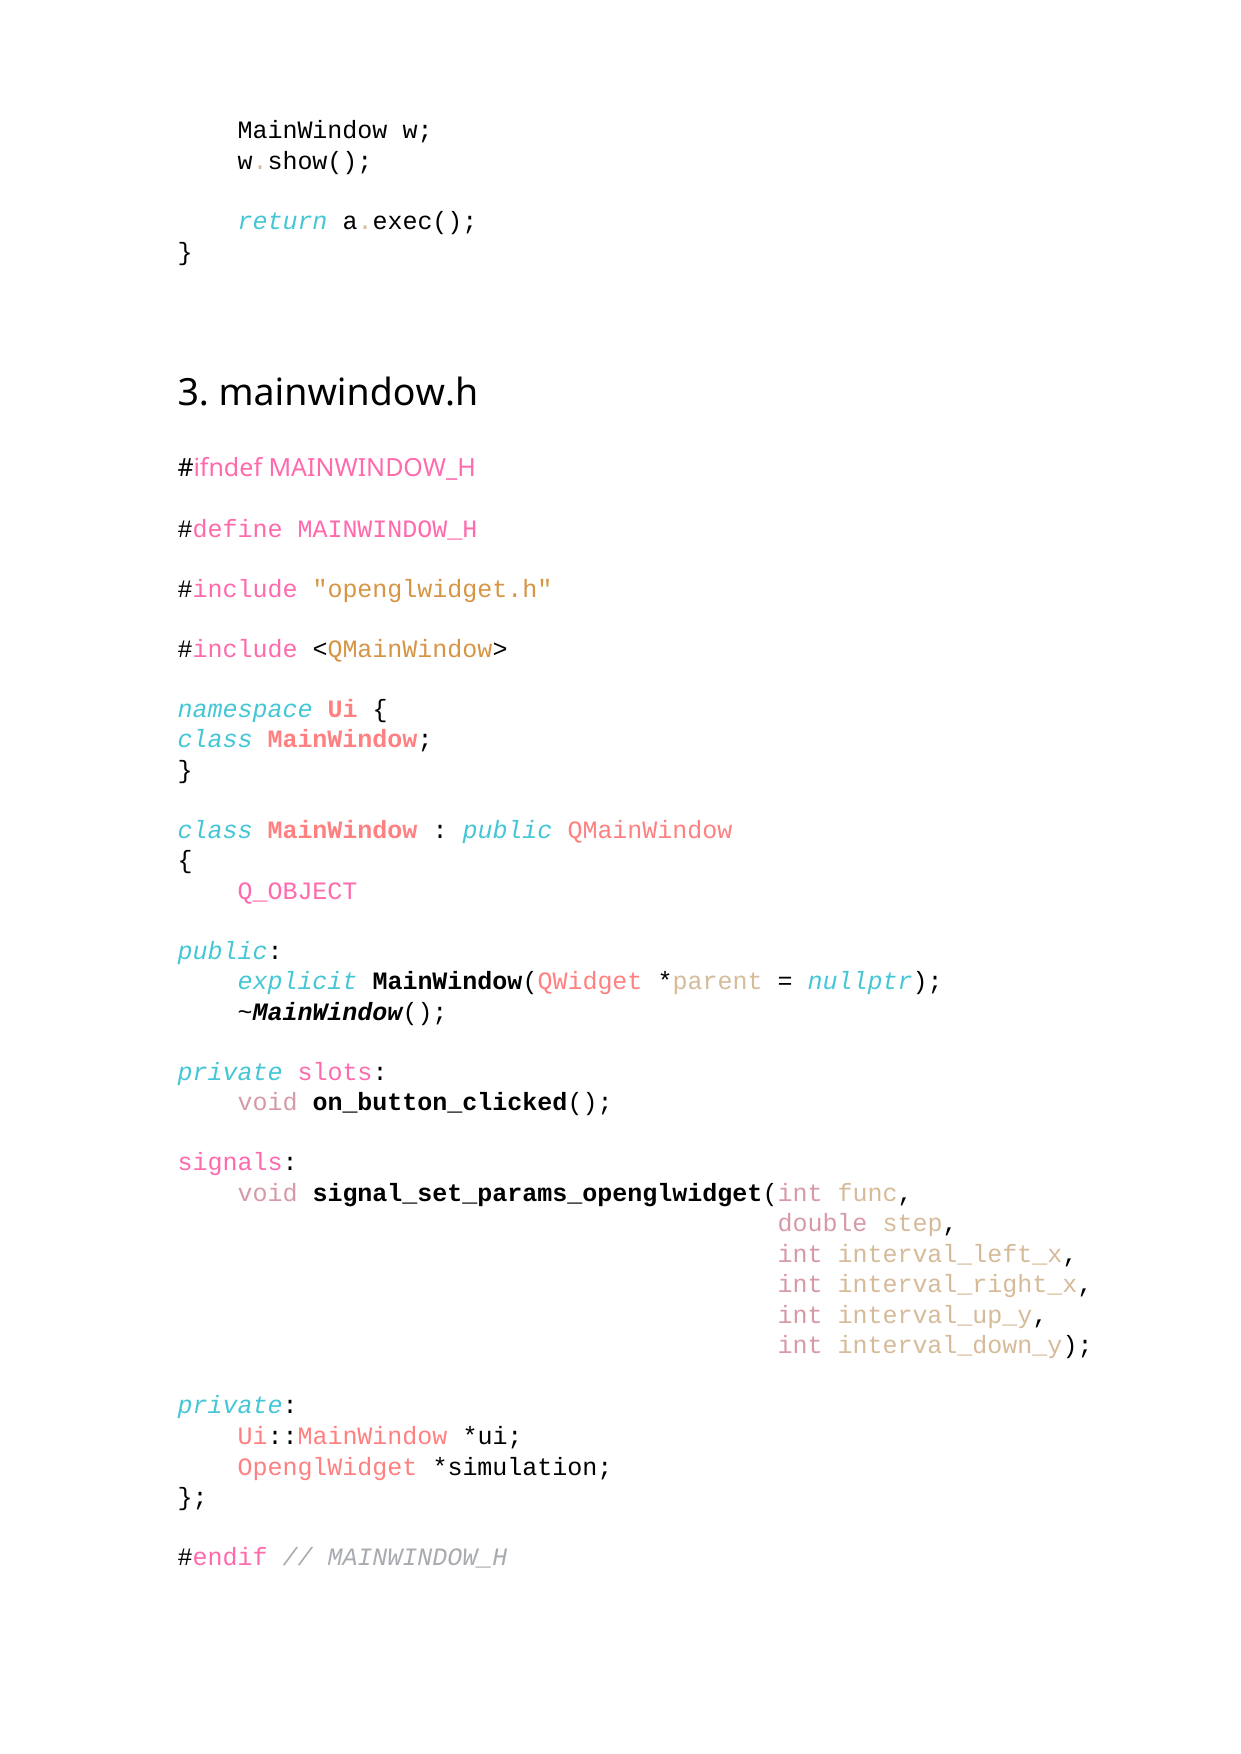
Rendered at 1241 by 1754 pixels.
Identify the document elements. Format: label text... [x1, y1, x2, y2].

text MainWindow w; [177, 118, 1152, 146]
text double step, [177, 1211, 1152, 1239]
text Ui::MainWindow *ui; [177, 1423, 1152, 1452]
text ~MainWindow(); [177, 999, 1152, 1028]
text #include "openglwidget.h" [177, 576, 1152, 604]
text public: [177, 938, 1152, 967]
text class MainWindow : public QMainWindow [177, 817, 1152, 846]
text signals: [177, 1150, 1152, 1178]
text class MainWindow; [177, 727, 1152, 755]
text void signal_set_params_openglwidget(int func, [177, 1180, 1152, 1209]
text }; [177, 1484, 1152, 1513]
text #endif // MAINWINDOW_H [177, 1544, 1152, 1573]
text int interval_right_x, [177, 1272, 1152, 1300]
text w.show(); [177, 149, 1152, 177]
text #include <QMainWindow> [177, 636, 1152, 664]
text OpenglWidget *simulation; [177, 1454, 1152, 1482]
text int interval_down_y); [177, 1333, 1152, 1361]
text int interval_left_x, [177, 1241, 1152, 1270]
text int interval_up_y, [177, 1302, 1152, 1331]
text 3. mainwindow.h [177, 365, 1152, 416]
text #ifndef MAINWINDOW_H [177, 450, 1152, 484]
text return a.exec(); [177, 209, 1152, 237]
text } [177, 757, 1152, 786]
text { [177, 848, 1152, 876]
text Q_OBJECT [177, 878, 1152, 907]
text void on_button_clicked(); [177, 1090, 1152, 1118]
text } [177, 239, 1152, 267]
text private: [177, 1393, 1152, 1421]
text #define MAINWINDOW_H [177, 516, 1152, 544]
text namespace Ui { [177, 696, 1152, 724]
text private slots: [177, 1059, 1152, 1088]
text explicit MainWindow(QWidget *parent = nullptr); [177, 969, 1152, 997]
